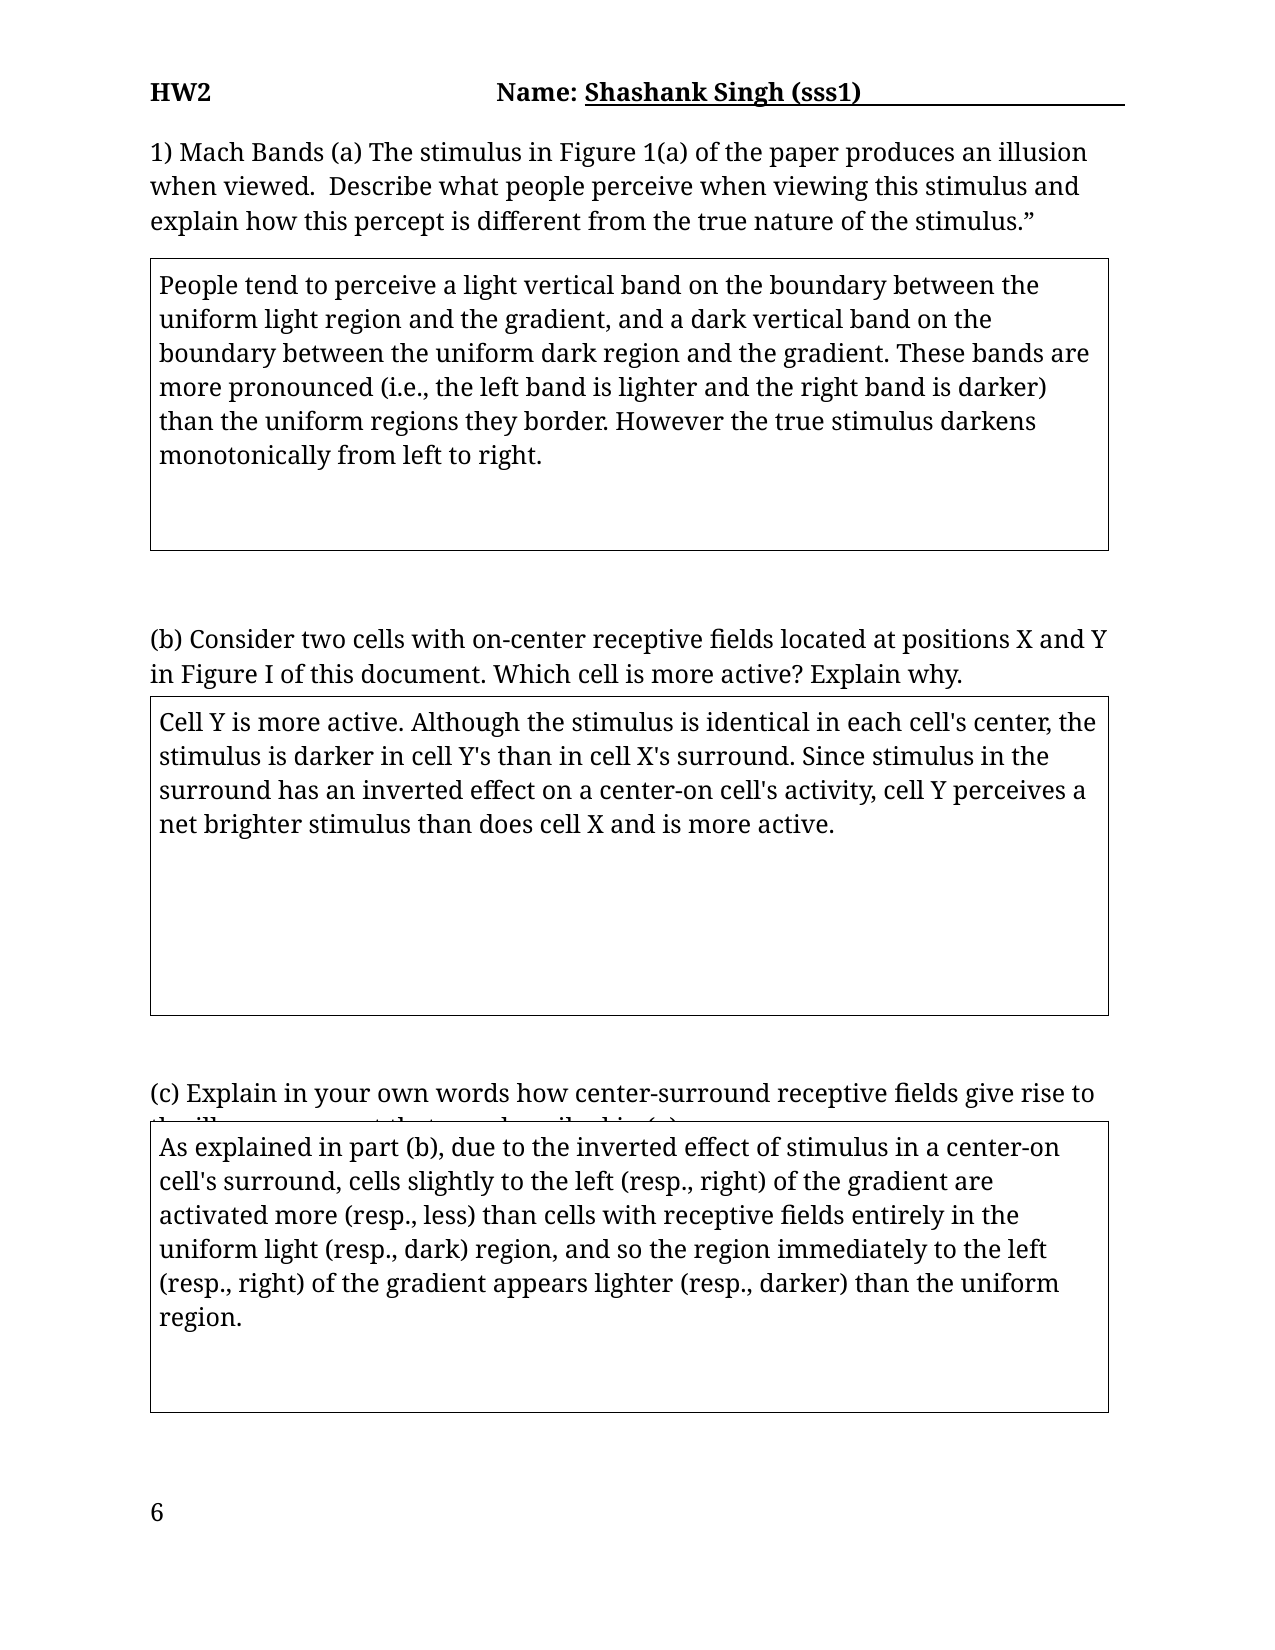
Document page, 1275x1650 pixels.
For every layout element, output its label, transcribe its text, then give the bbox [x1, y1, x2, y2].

text (c) Explain in your own words how center-surround receptive fields give rise to the illusory percept that you described in (a). [150, 1075, 1125, 1143]
text [151, 697, 1108, 1015]
text (b) Consider two cells with on-center receptive fields located at positions X and Y in Figure I of this document. Which cell is more active? Explain why. [150, 622, 1125, 690]
text 1) Mach Bands (a) The stimulus in Figure 1(a) of the paper produces an illusion when viewed. Describe what people perceive when viewing this stimulus and explain how this percept is different from the true nature of the stimulus.” [150, 135, 1125, 237]
text Cell Y is more active. Although the stimulus is identical in each cell's center, the stimulus is darker in cell Y's than in cell X's surround. Since stimulus in the surround has an inverted effect on a center-on cell's activity, cell Y perceives a net brighter stimulus than does cell X and is more active. [159, 704, 1099, 841]
text [151, 1122, 1108, 1412]
text People tend to perceive a light vertical band on the boundary between the uniform light region and the gradient, and a dark vertical band on the boundary between the uniform dark region and the gradient. These bands are more pronounced (i.e., the left band is lighter and the right band is darker) than the uniform regions they border. However the true stimulus darkens monotonically from left to right. [159, 267, 1099, 472]
text As explained in part (b), due to the inverted effect of stimulus in a center-on cell's surround, cells slightly to the left (resp., right) of the gradient are activated more (resp., less) than cells with receptive fields entirely in the uniform light (resp., dark) region, and so the region immediately to the left (resp., right) of the gradient appears lighter (resp., darker) than the uniform region. [159, 1129, 1099, 1334]
